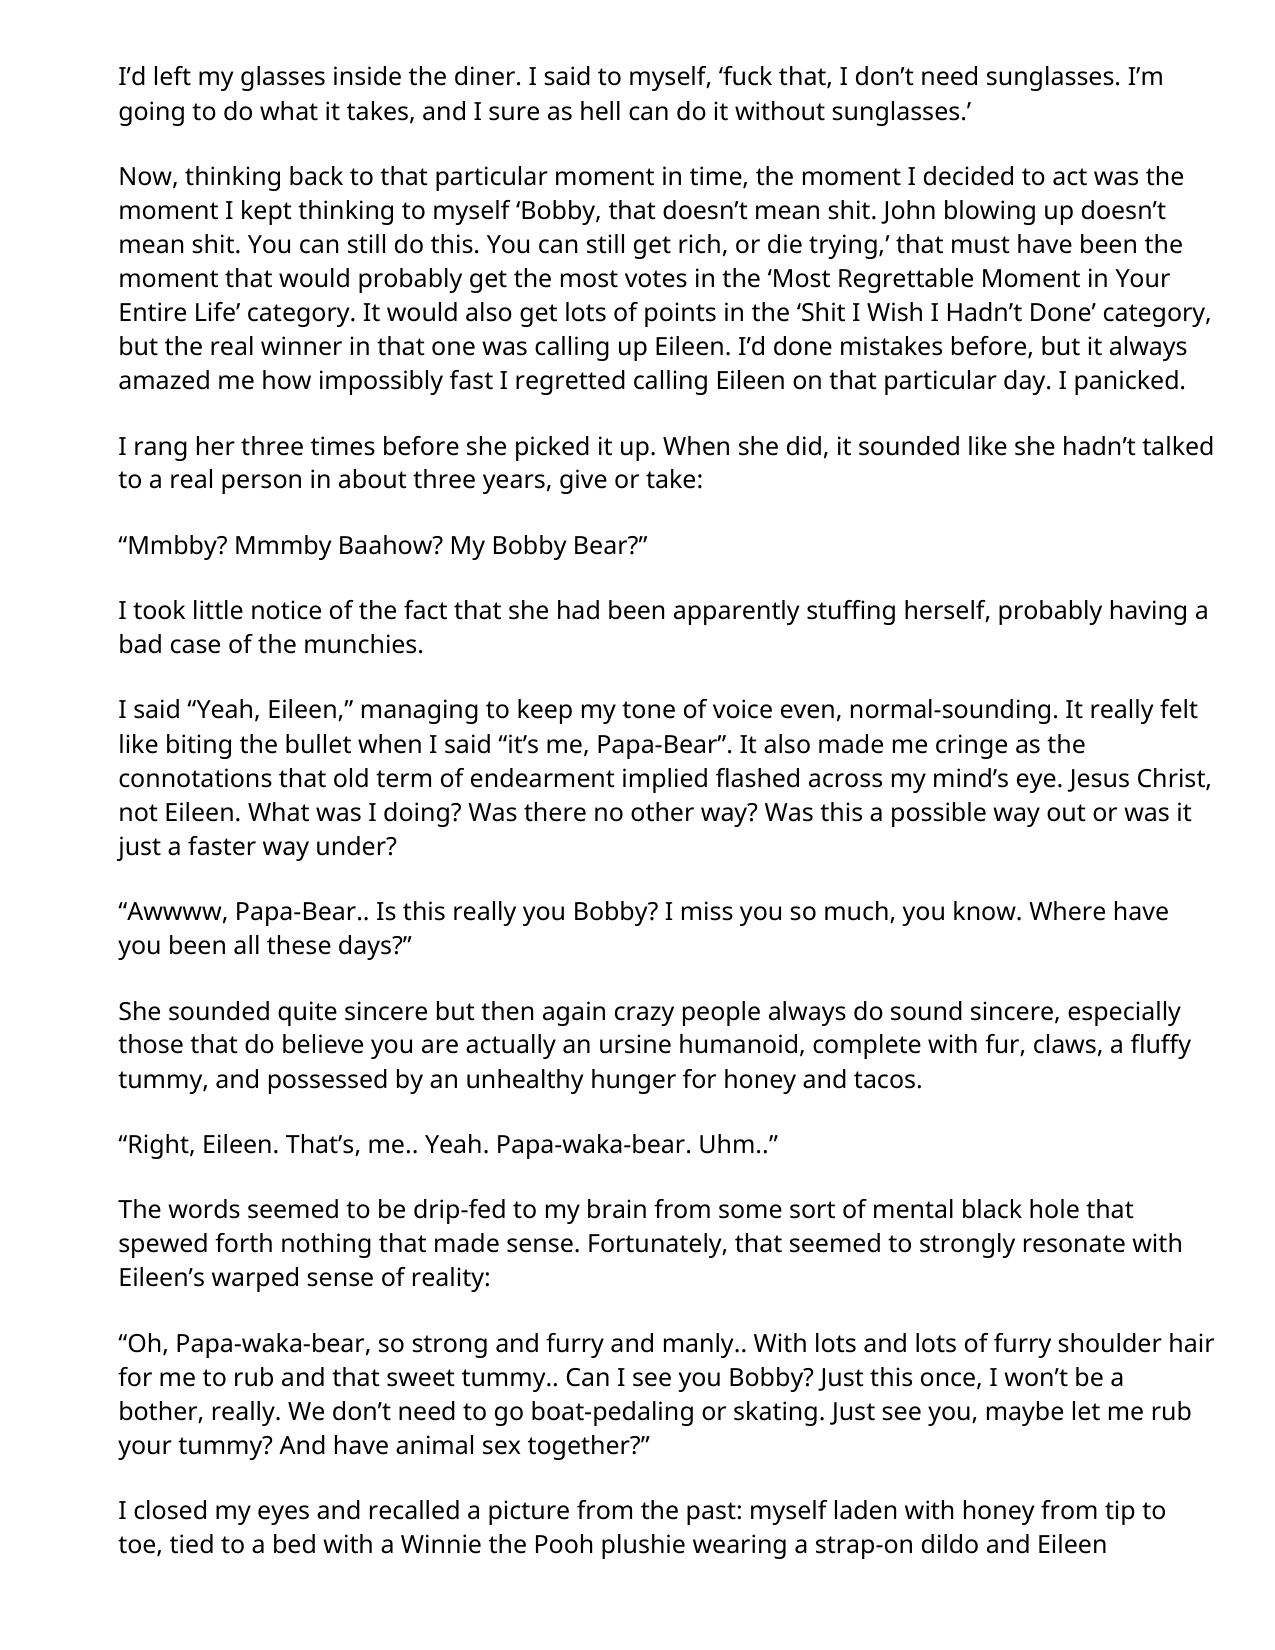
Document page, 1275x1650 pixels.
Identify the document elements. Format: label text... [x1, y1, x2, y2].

text I took little notice of the fact that she had been apparently stuffing herself, probably having a bad case of the munchies. [118, 593, 1216, 661]
text She sounded quite sincere but then again crazy people always do sound sincere, especially those that do believe you are actually an ursine humanoid, complete with fur, claws, a fluffy tummy, and possessed by an unhealthy hunger for honey and tacos. [118, 993, 1216, 1095]
text “Mmbby? Mmmby Baahow? My Bobby Bear?” [118, 527, 1216, 562]
text “Awwww, Papa-Bear.. Is this really you Bobby? I miss you so much, you know. Where have you been all these days?” [118, 894, 1216, 962]
text “Oh, Papa-waka-bear, so strong and furry and manly.. With lots and lots of furry shoulder hair for me to rub and that sweet tummy.. Can I see you Bobby? Just this once, I won’t be a bother, really. We don’t need to go boat-pedaling or skating. Just see you, maybe let me rub your tummy? And have animal sex together?” [118, 1325, 1216, 1462]
text The words seemed to be drip-fed to my brain from some sort of mental black hole that spewed forth nothing that made sense. Fortunately, that seemed to strongly resonate with Eileen’s warped sense of reality: [118, 1192, 1216, 1294]
text I said “Yeah, Eileen,” managing to keep my tone of voice even, normal-sounding. It really felt like biting the bullet when I said “it’s me, Papa-Bear”. It also made me cringe as the connotations that old term of endearment implied flashed across my mind’s eye. Jesus Christ, not Eileen. What was I doing? Was there no other way? Was this a possible way out or was it just a faster way under? [118, 692, 1216, 862]
text I closed my eyes and recalled a picture from the past: myself laden with honey from tip to toe, tied to a bed with a Winnie the Pooh plushie wearing a strap-on dildo and Eileen [118, 1493, 1216, 1561]
text I rang her three times before she picked it up. When she did, it sounded like she hadn’t talked to a real person in about three years, give or take: [118, 428, 1216, 496]
text Now, thinking back to that particular moment in time, the moment I decided to act was the moment I kept thinking to myself ‘Bobby, that doesn’t mean shit. John blowing up doesn’t mean shit. You can still do this. You can still get rich, or die trying,’ that must have been the moment that would probably get the most votes in the ‘Most Regrettable Moment in Your Entire Life’ category. It would also get lots of points in the ‘Shit I Wish I Hadn’t Done’ category, but the real winner in that one was calling up Eileen. I’d done mistakes before, but it always amazed me how impossibly fast I regretted calling Eileen on that particular day. I panicked. [118, 158, 1216, 397]
text I’d left my glasses inside the diner. I said to myself, ‘fuck that, I don’t need sunglasses. I’m going to do what it takes, and I sure as hell can do it without sunglasses.’ [118, 59, 1216, 127]
text “Right, Eileen. That’s, me.. Yeah. Papa-waka-bear. Uhm..” [118, 1127, 1216, 1161]
